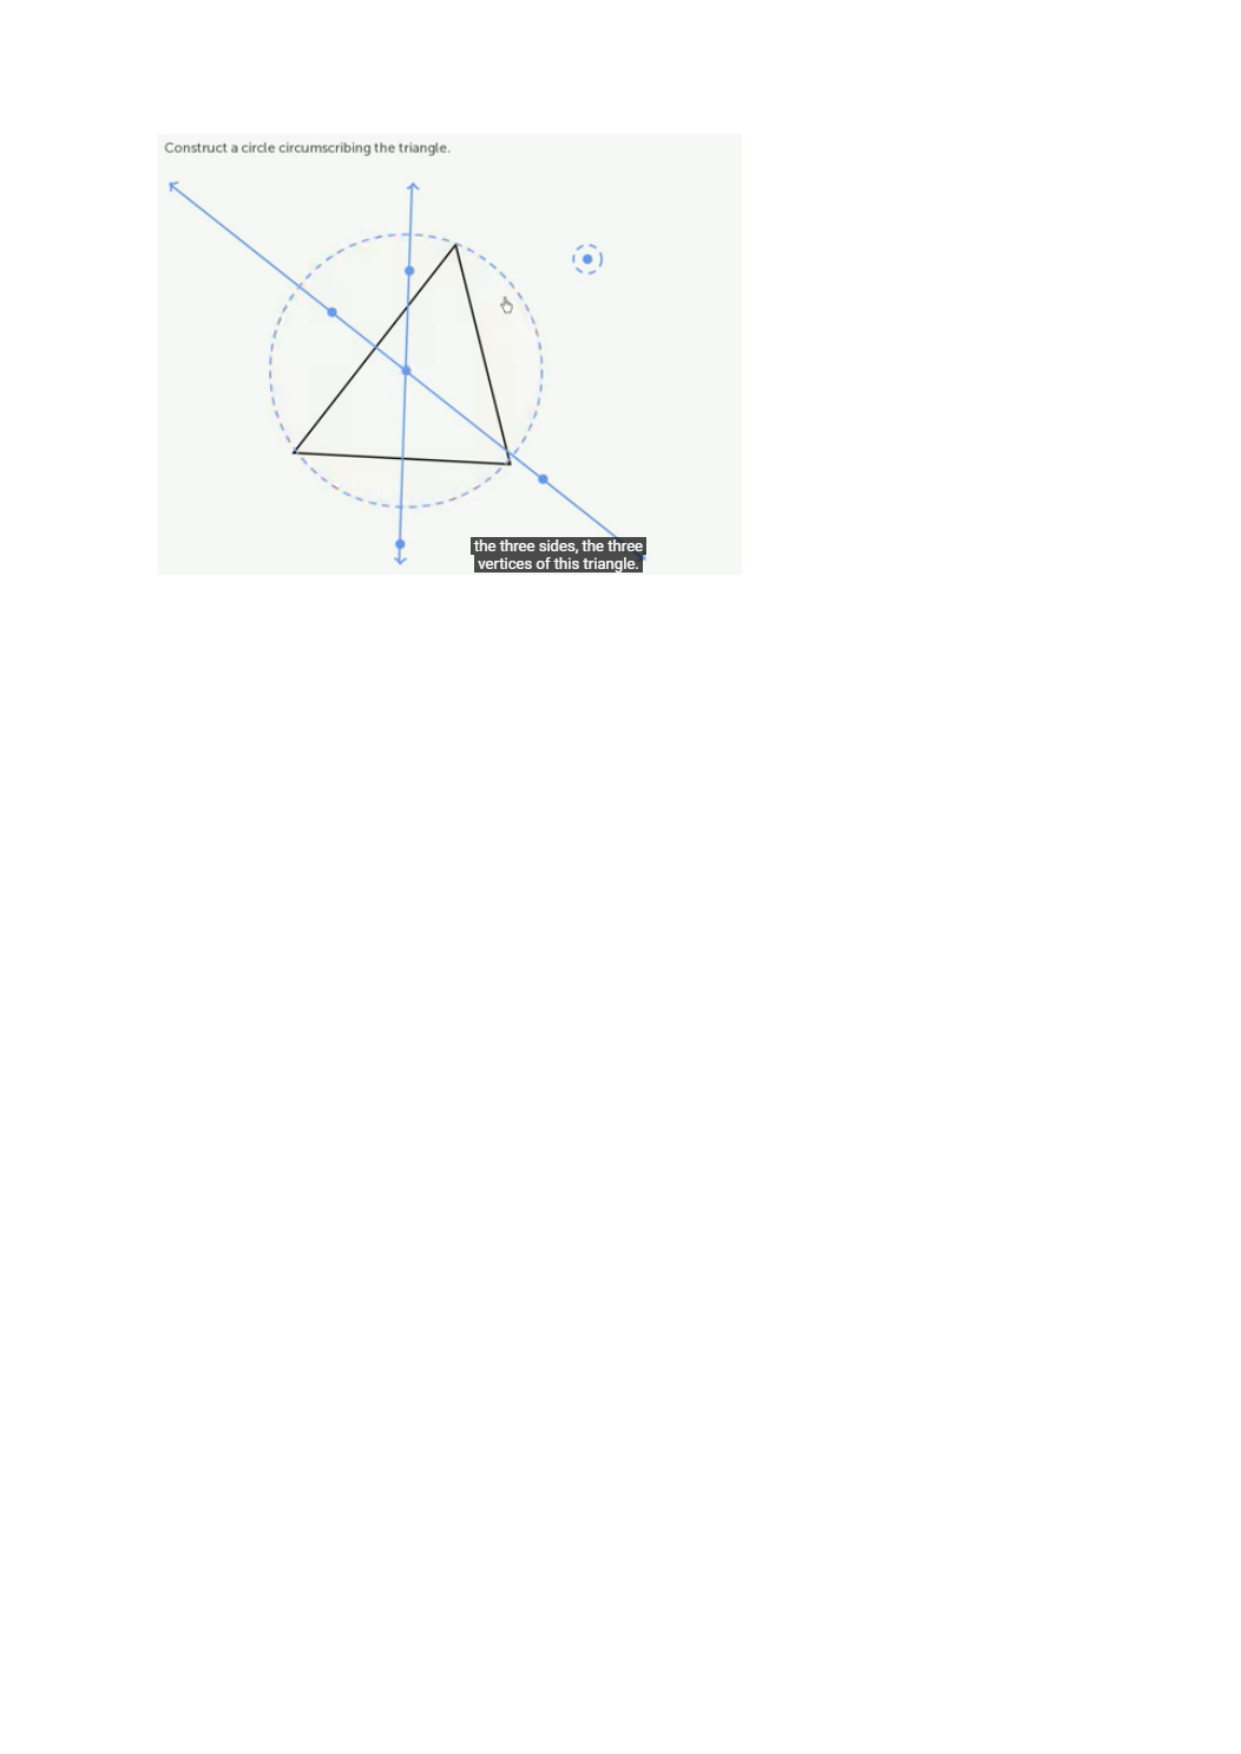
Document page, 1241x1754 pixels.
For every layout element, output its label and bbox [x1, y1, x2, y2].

picture [157, 134, 742, 575]
